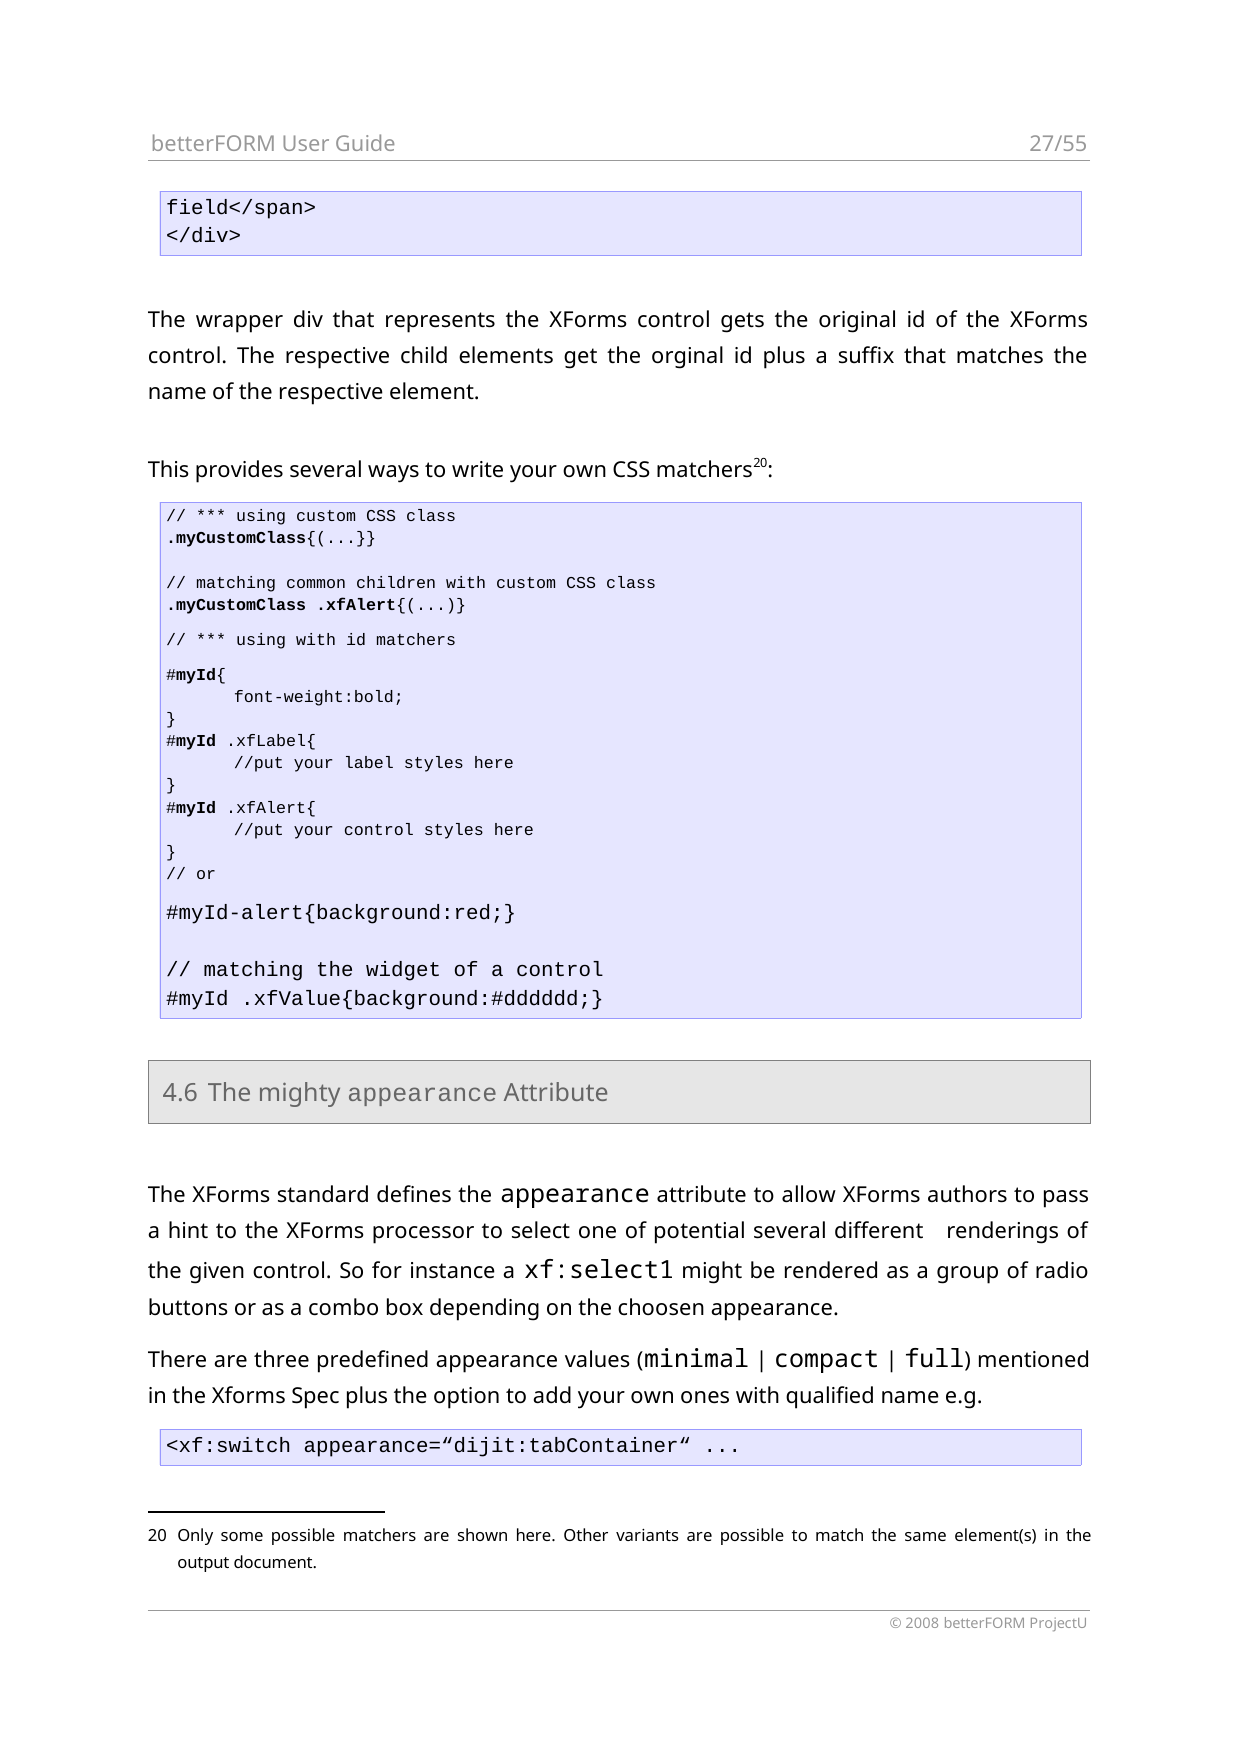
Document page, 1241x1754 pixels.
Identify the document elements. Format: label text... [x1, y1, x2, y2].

text Only some possible matchers are shown here. Other variants are possible to match the same element(s) in the output document. [148, 1524, 1093, 1574]
subtitle The mighty appearance Attribute [149, 1061, 1090, 1123]
text This provides several ways to write your own CSS matchers: [148, 454, 1090, 484]
text // *** using custom CSS class .myCustomClass{(...}} // matching common children with custom CSS class .myCustomClass .xfAlert{(...)} [161, 503, 1081, 616]
text <xf:switch appearance=“dijit:tabContainer“ ... [161, 1430, 1081, 1465]
text There are three predefined appearance values (minimal | compact | full) mentioned in the Xforms Spec plus the option to add your own ones with qualified name e.g. [148, 1341, 1090, 1410]
text field</span> </div> [161, 192, 1081, 255]
text The wrapper div that represents the XForms control gets the original id of the XForms control. The respective child elements get the orginal id plus a suffix that matches the name of the respective element. [148, 304, 1090, 406]
text // *** using with id matchers [161, 626, 1081, 650]
text #myId-alert{background:red;} // matching the widget of a control #myId .xfValue{background:#dddddd;} [161, 896, 1081, 1018]
text #myId{ font-weight:bold; } #myId .xfLabel{ //put your label styles here } #myId .xfAlert{ //put your control styles here } // or [161, 660, 1081, 884]
text The XForms standard defines the appearance attribute to allow XForms authors to pass a hint to the XForms processor to select one of potential several different renderings of the given control. So for instance a xf:select1 might be rendered as a group of radio buttons or as a combo box depending on the choosen appearance. [148, 1176, 1090, 1322]
